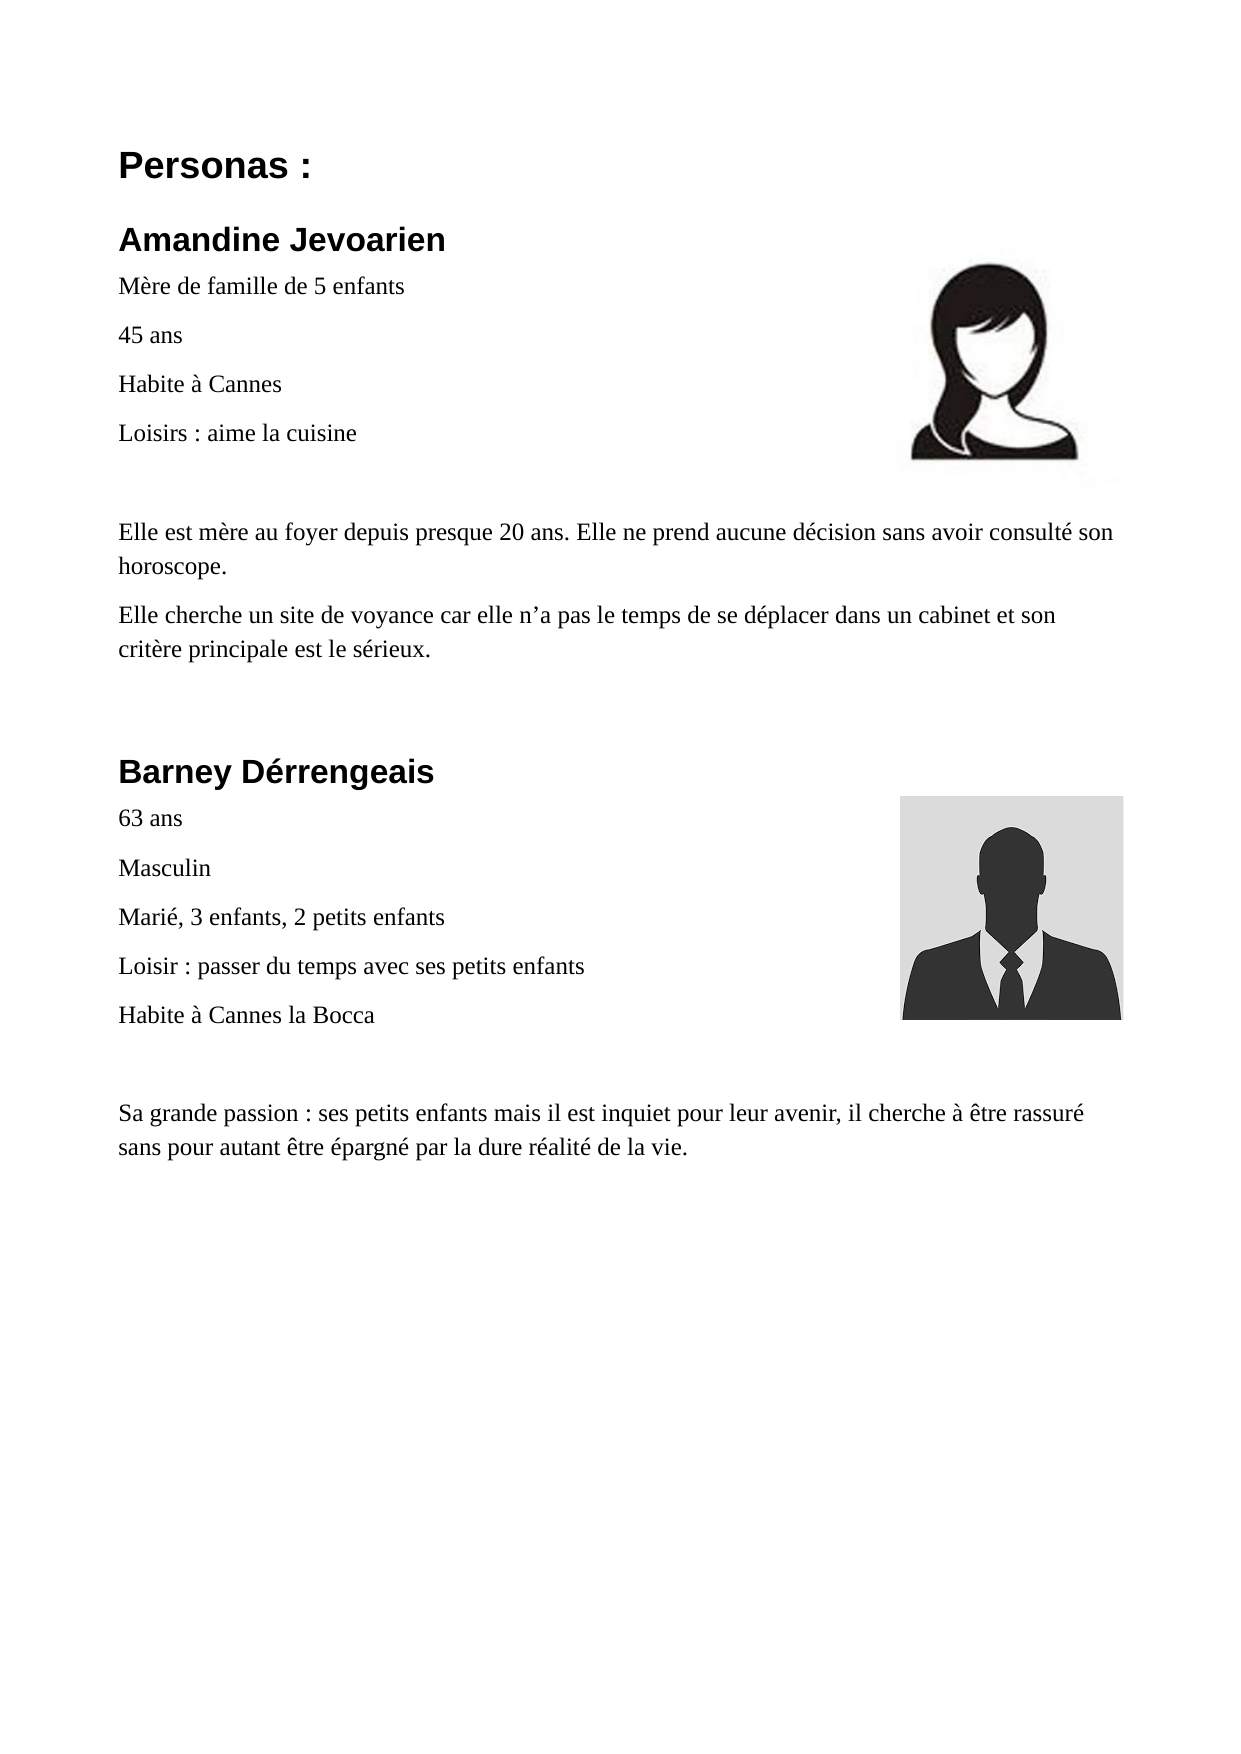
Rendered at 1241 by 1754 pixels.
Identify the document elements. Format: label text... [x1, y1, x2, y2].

text Loisirs : aime la cuisine [118, 418, 863, 447]
text 45 ans [118, 320, 863, 349]
text 63 ans [118, 803, 900, 832]
text Elle cherche un site de voyance car elle n’a pas le temps de se déplacer dans un cabinet et son critère principale est le sérieux. [118, 600, 1122, 663]
text Sa grande passion : ses petits enfants mais il est inquiet pour leur avenir, il cherche à être rassuré sans pour autant être épargné par la dure réalité de la vie. [118, 1098, 1122, 1161]
picture [900, 796, 1124, 1020]
subtitle Amandine Jevoarien [118, 220, 1122, 259]
text Elle est mère au foyer depuis presque 20 ans. Elle ne prend aucune décision sans avoir consulté son horoscope. [118, 517, 1122, 580]
text Habite à Cannes la Bocca [118, 1000, 1122, 1028]
text Habite à Cannes [118, 369, 863, 398]
text Mère de famille de 5 enfants [118, 271, 863, 300]
picture [863, 231, 1120, 488]
subtitle Barney Dérrengeais [118, 752, 1122, 791]
text Marié, 3 enfants, 2 petits enfants [118, 902, 900, 930]
text Masculin [118, 853, 900, 881]
subtitle Personas : [118, 143, 1122, 187]
text Loisir : passer du temps avec ses petits enfants [118, 951, 900, 979]
